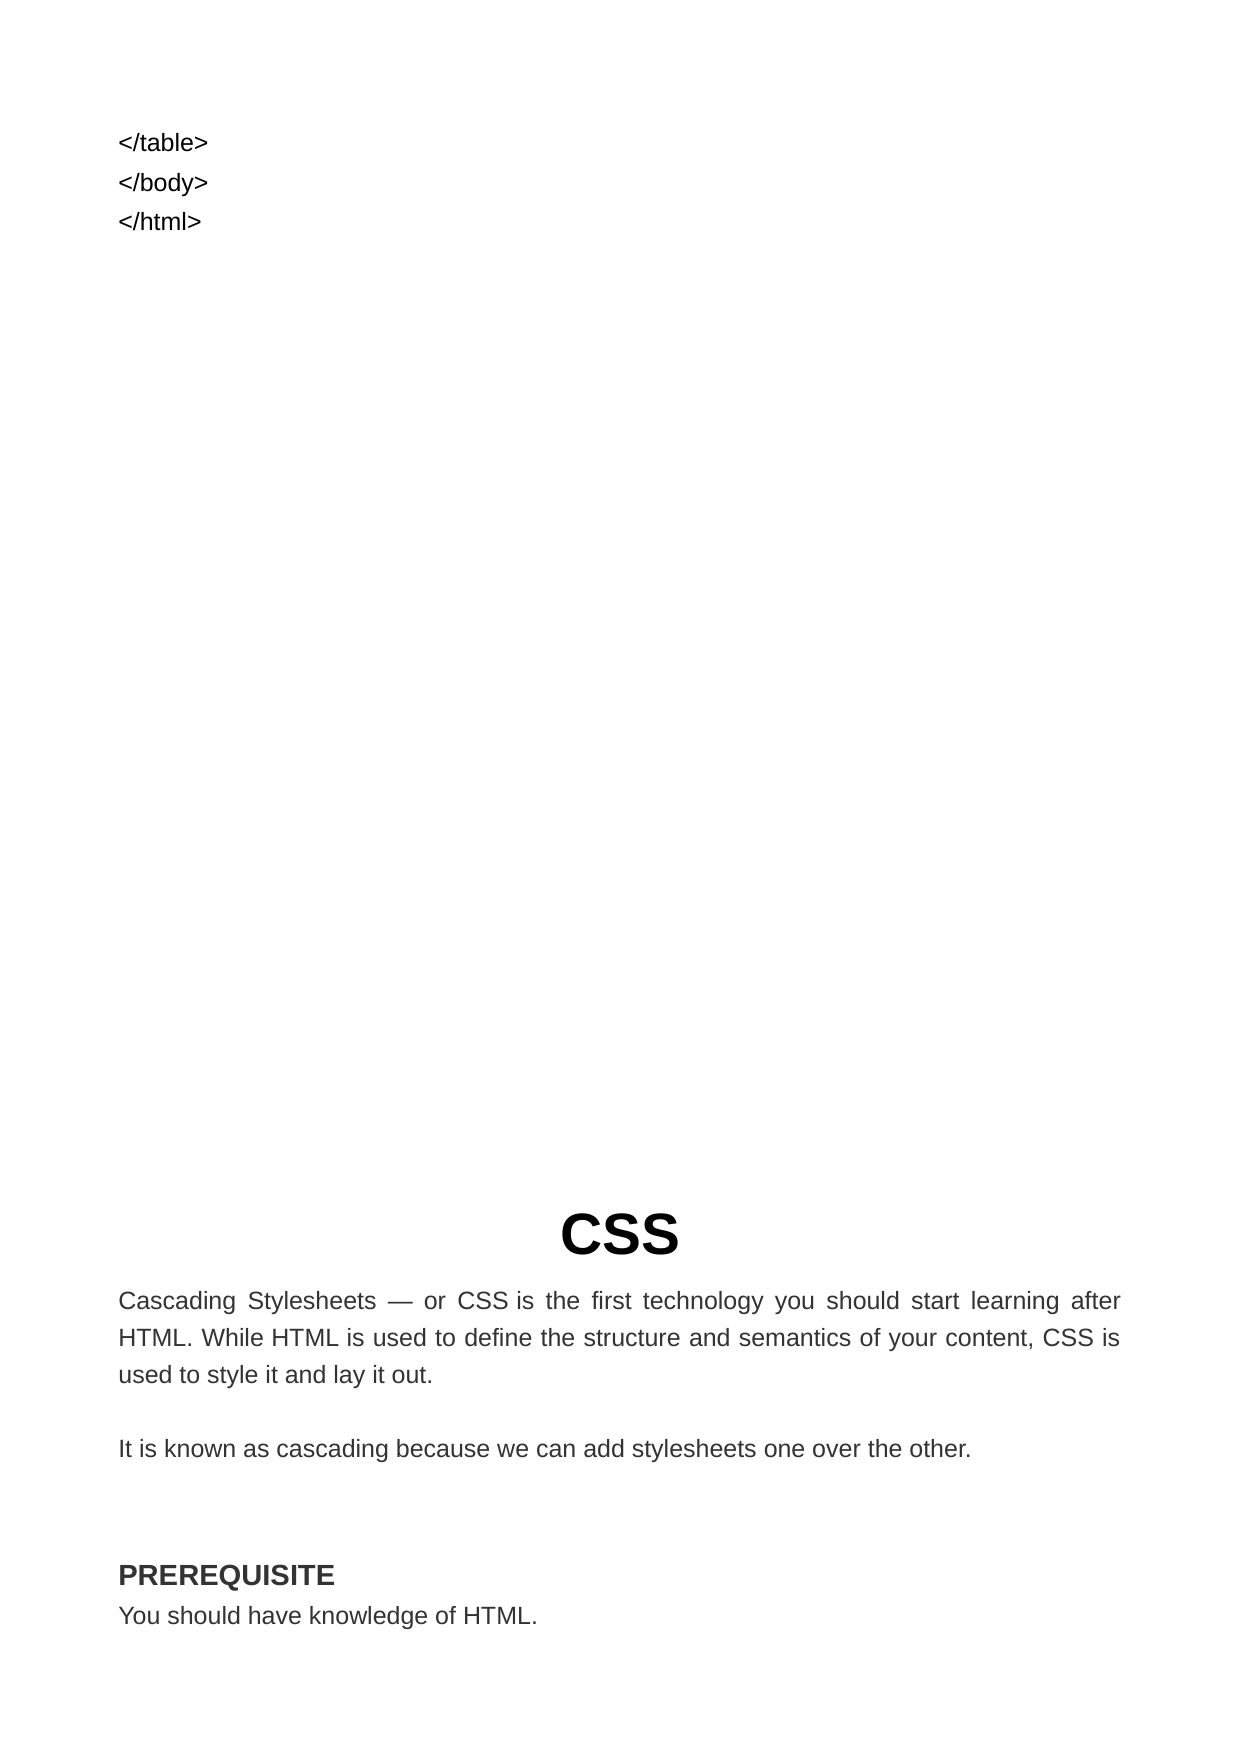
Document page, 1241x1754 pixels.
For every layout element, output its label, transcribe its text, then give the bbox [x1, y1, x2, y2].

text CSS [118, 1199, 1122, 1267]
text PREREQUISITE [118, 1558, 1122, 1591]
text </html> [118, 196, 1122, 235]
text It is known as cascading because we can add stylesheets one over the other. [118, 1434, 1122, 1463]
text Cascading Stylesheets — or CSS is the first technology you should start learning after HTML. While HTML is used to define the structure and semantics of your content, CSS is used to style it and lay it out. [118, 1286, 1122, 1389]
text </body> [118, 157, 1122, 196]
text </table> [118, 118, 1122, 157]
text You should have knowledge of HTML. [118, 1601, 1122, 1630]
